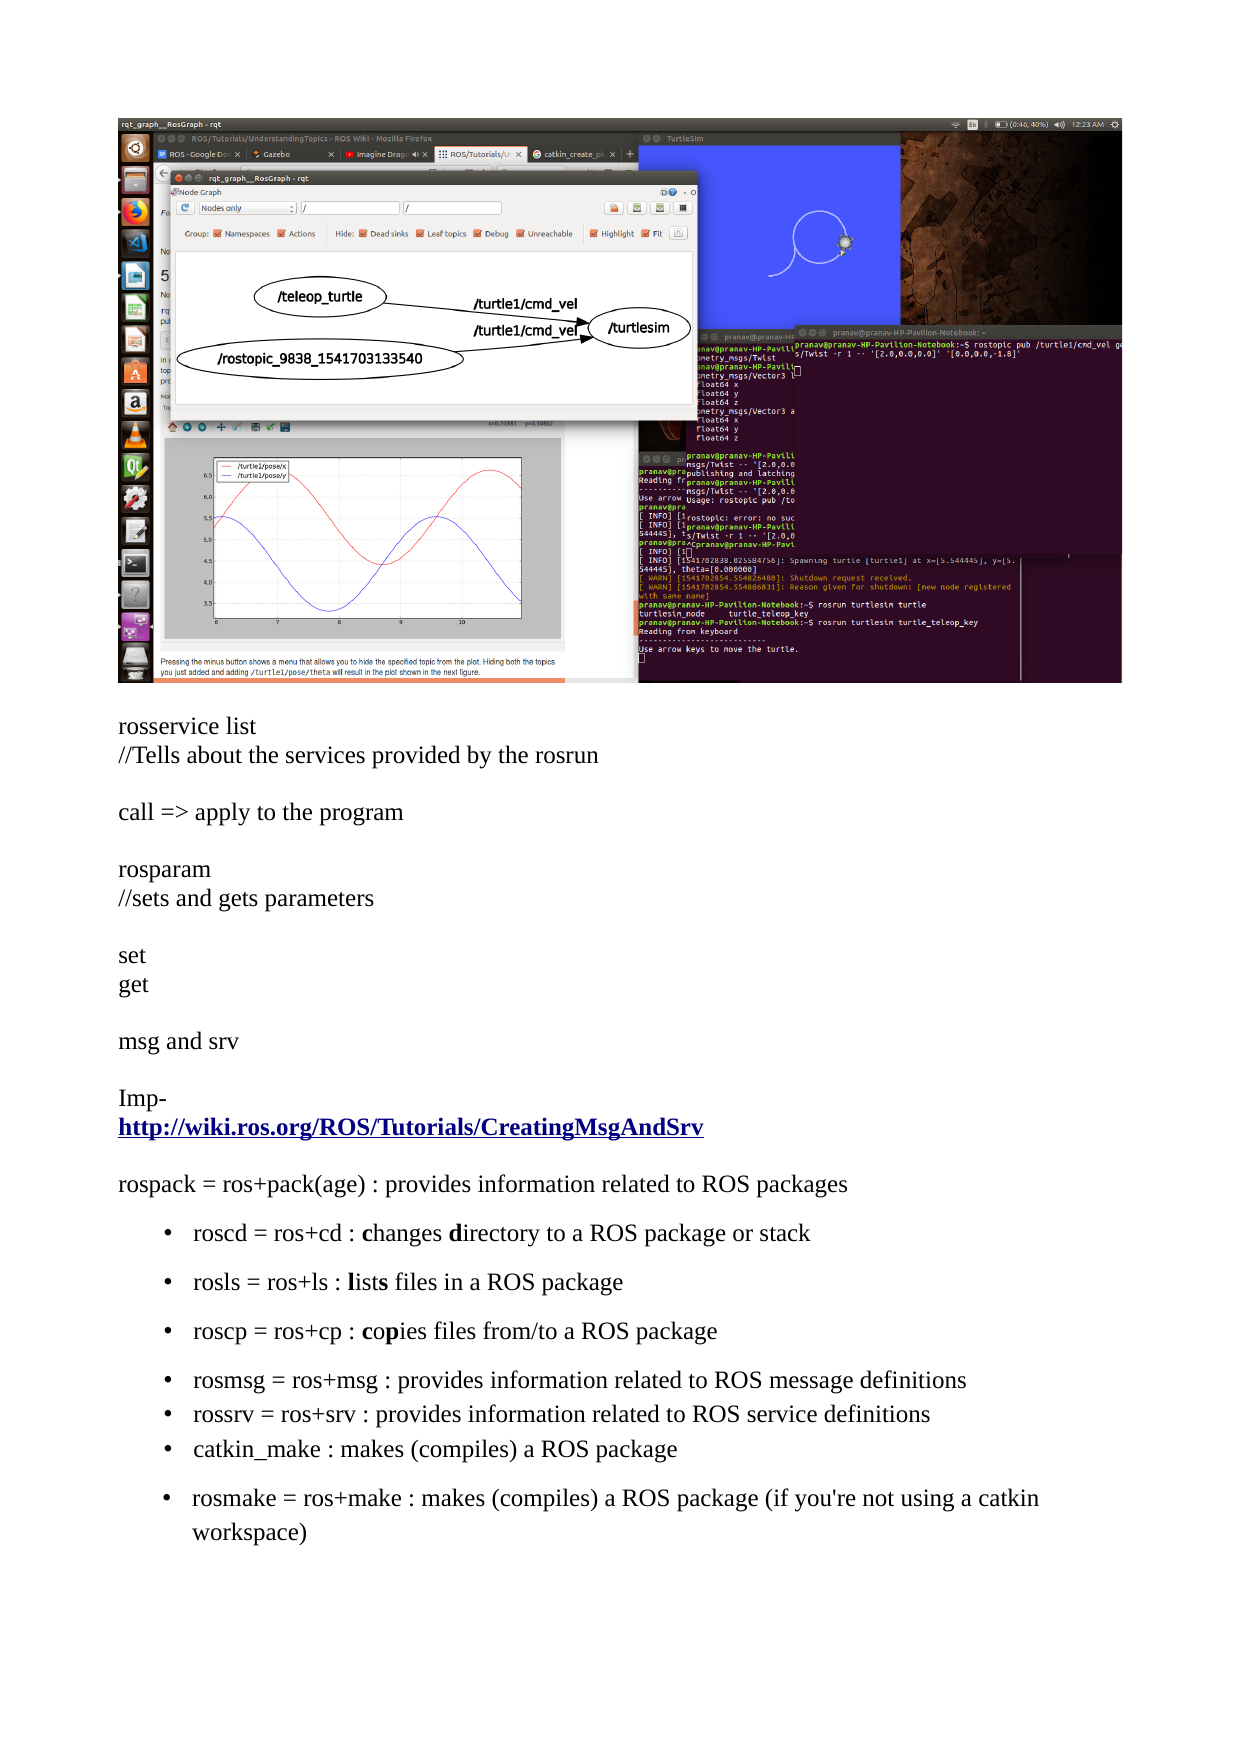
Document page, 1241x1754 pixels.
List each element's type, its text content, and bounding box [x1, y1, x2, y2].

text rosservice list [118, 711, 1122, 740]
text msg and srv [118, 1026, 1122, 1054]
list roscp = ros+cp : copies files from/to a ROS package [164, 1316, 1122, 1344]
text http://wiki.ros.org/ROS/Tutorials/CreatingMsgAndSrv [118, 1112, 1122, 1140]
text //sets and gets parameters [118, 883, 1122, 912]
list rossrv = ros+srv : provides information related to ROS service definitions [164, 1399, 1122, 1428]
text rosparam [118, 854, 1122, 883]
picture [118, 118, 1123, 683]
text rospack = ros+pack(age) : provides information related to ROS packages [118, 1169, 1122, 1197]
list catkin_make : makes (compiles) a ROS package [164, 1434, 1122, 1463]
text call => apply to the program [118, 797, 1122, 826]
list rosmake = ros+make : makes (compiles) a ROS package (if you're not using a catkin workspace) [162, 1483, 1122, 1546]
text //Tells about the services provided by the rosrun [118, 740, 1122, 769]
list roscd = ros+cd : changes directory to a ROS package or stack [164, 1218, 1122, 1246]
list rosmsg = ros+msg : provides information related to ROS message definitions [164, 1365, 1122, 1394]
text get [118, 969, 1122, 997]
text Imp- [118, 1083, 1122, 1112]
list rosls = ros+ls : lists files in a ROS package [164, 1267, 1122, 1296]
text set [118, 940, 1122, 969]
